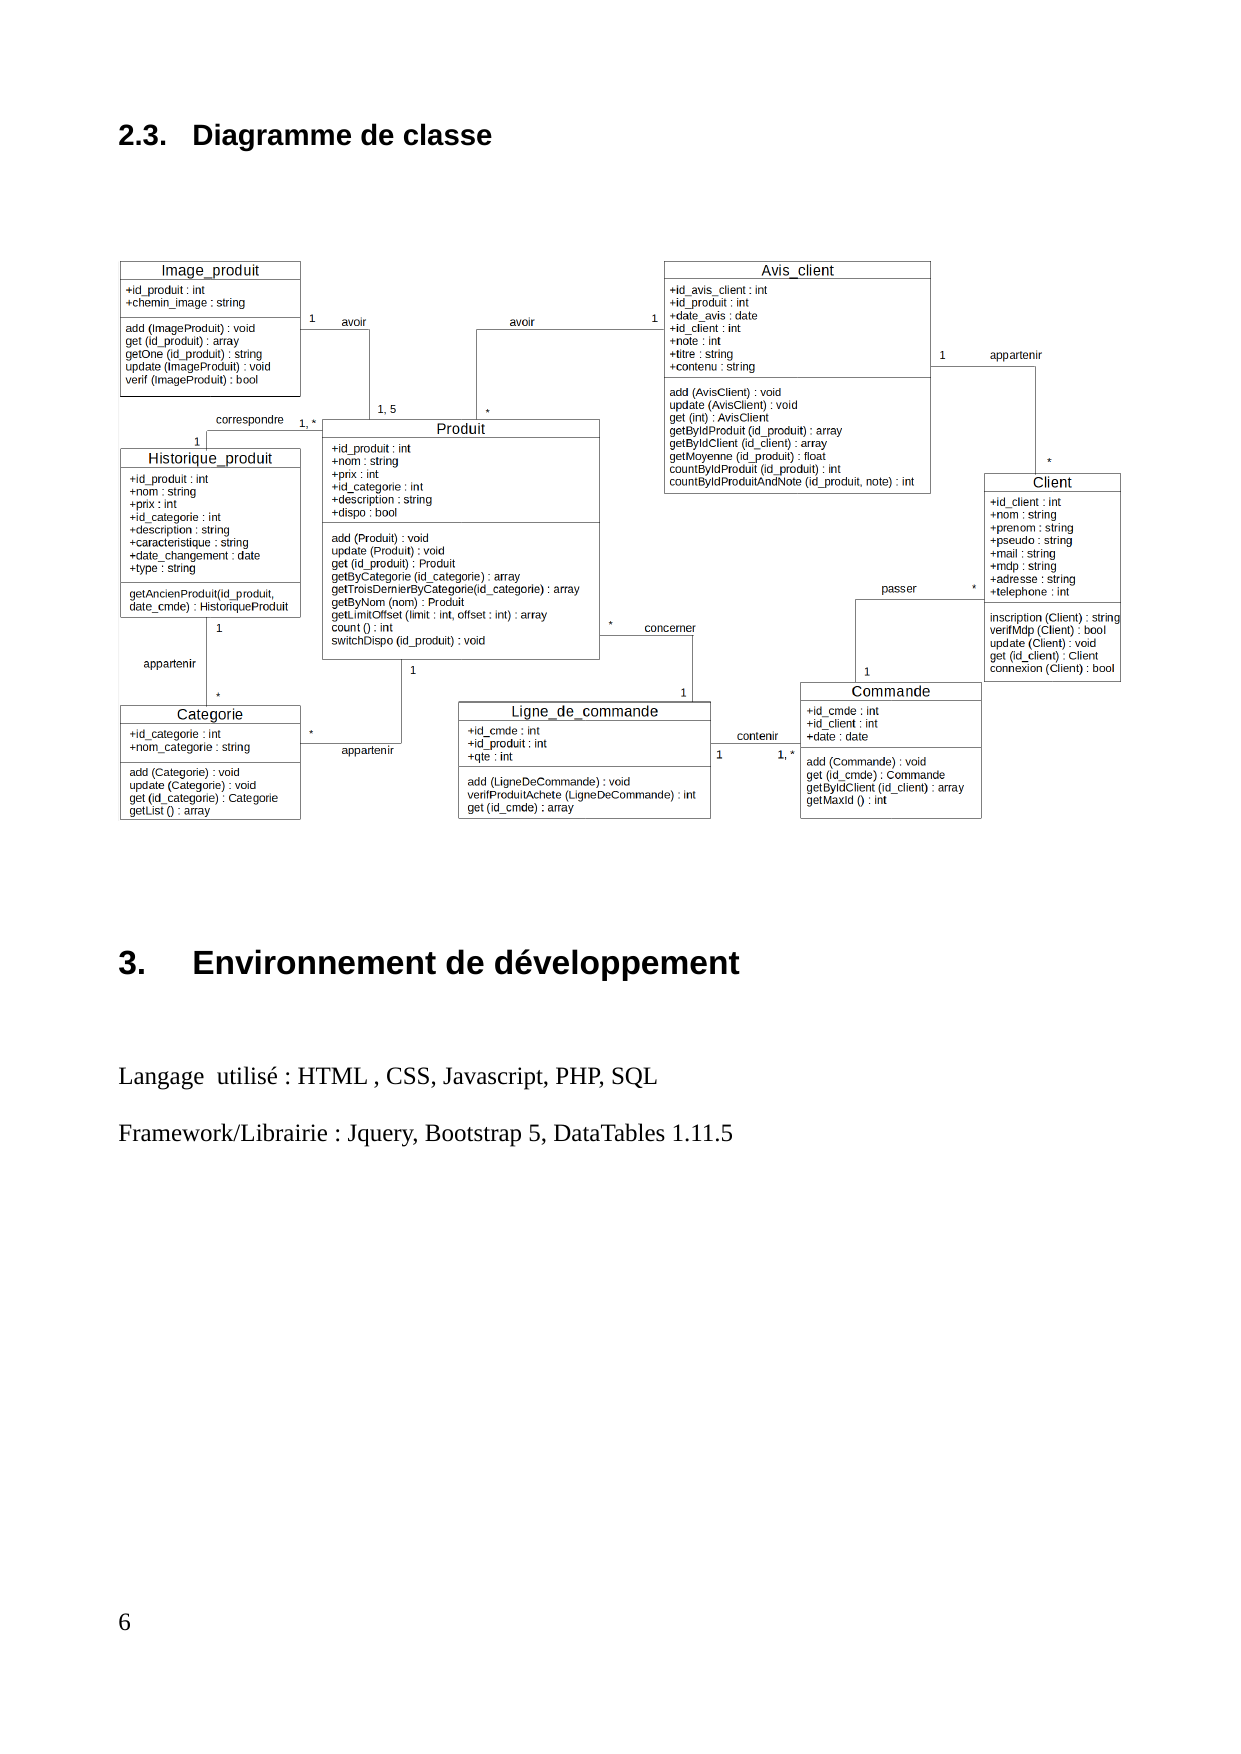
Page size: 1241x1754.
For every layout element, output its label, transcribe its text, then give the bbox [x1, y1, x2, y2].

text Framework/Librairie : Jquery, Bootstrap 5, DataTables 1.11.5 [118, 1118, 1122, 1147]
text Langage utilisé : HTML , CSS, Javascript, PHP, SQL [118, 1061, 1122, 1089]
picture [118, 259, 1123, 821]
subtitle Diagramme de classe [118, 118, 1122, 152]
subtitle Environnement de développement [118, 942, 1122, 981]
